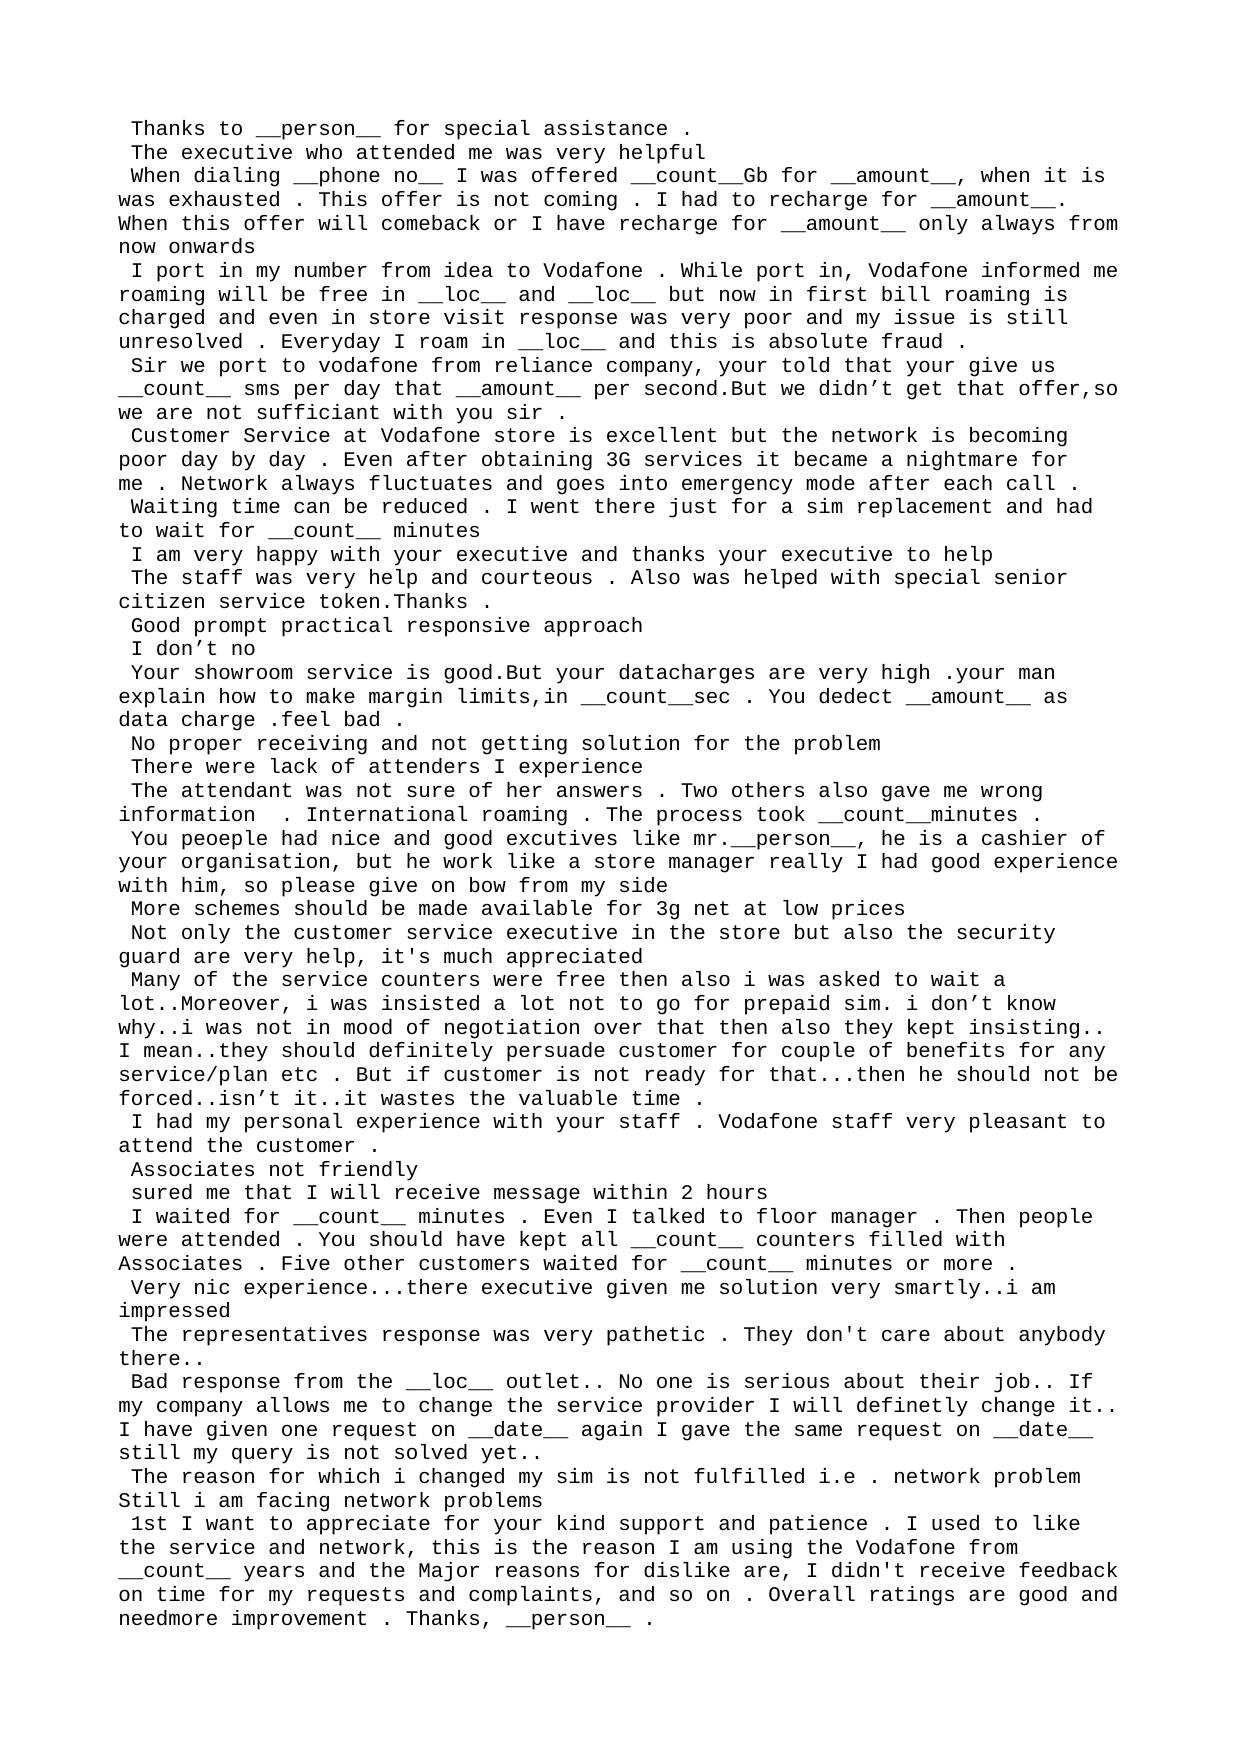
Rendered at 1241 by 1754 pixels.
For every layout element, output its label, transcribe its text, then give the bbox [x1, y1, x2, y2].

text I had my personal experience with your staff . Vodafone staff very pleasant to attend the customer . [118, 1111, 1122, 1158]
text Associates not friendly [118, 1158, 1122, 1182]
text Good prompt practical responsive approach [118, 615, 1122, 638]
text Sir we port to vodafone from reliance company, your told that your give us __count__ sms per day that __amount__ per second.But we didn’t get that offer,so we are not sufficiant with you sir . [118, 354, 1122, 426]
text Very nic experience...there executive given me solution very smartly..i am impressed [118, 1277, 1122, 1324]
text Thanks to __person__ for special assistance . [118, 118, 1122, 142]
text I waited for __count__ minutes . Even I talked to floor manager . Then people were attended . You should have kept all __count__ counters filled with Associates . Five other customers waited for __count__ minutes or more . [118, 1206, 1122, 1277]
text The attendant was not sure of her answers . Two others also gave me wrong information . International roaming . The process took __count__minutes . [118, 780, 1122, 827]
text Not only the customer service executive in the store but also the security guard are very help, it's much appreciated [118, 922, 1122, 969]
text Bad response from the __loc__ outlet.. No one is serious about their job.. If my company allows me to change the service provider I will definetly change it.. I have given one request on __date__ again I gave the same request on __date__ still my query is not solved yet.. [118, 1371, 1122, 1466]
text sured me that I will receive message within 2 hours [118, 1182, 1122, 1206]
text More schemes should be made available for 3g net at low prices [118, 898, 1122, 922]
text I port in my number from idea to Vodafone . While port in, Vodafone informed me roaming will be free in __loc__ and __loc__ but now in first bill roaming is charged and even in store visit response was very poor and my issue is still unresolved . Everyday I roam in __loc__ and this is absolute fraud . [118, 260, 1122, 354]
text I am very happy with your executive and thanks your executive to help [118, 544, 1122, 567]
text 1st I want to appreciate for your kind support and patience . I used to like the service and network, this is the reason I am using the Vodafone from __count__ years and the Major reasons for dislike are, I didn't receive feedback on time for my requests and complaints, and so on . Overall ratings are good and needmore improvement . Thanks, __person__ . [118, 1513, 1122, 1631]
text You peoeple had nice and good excutives like mr.__person__, he is a cashier of your organisation, but he work like a store manager really I had good experience with him, so please give on bow from my side [118, 827, 1122, 898]
text Your showroom service is good.But your datacharges are very high .your man explain how to make margin limits,in __count__sec . You dedect __amount__ as data charge .feel bad . [118, 662, 1122, 733]
text Many of the service counters were free then also i was asked to wait a lot..Moreover, i was insisted a lot not to go for prepaid sim. i don’t know why..i was not in mood of negotiation over that then also they kept insisting.. I mean..they should definitely persuade customer for couple of benefits for any service/plan etc . But if customer is not ready for that...then he should not be forced..isn’t it..it wastes the valuable time . [118, 969, 1122, 1111]
text When dialing __phone no__ I was offered __count__Gb for __amount__, when it is was exhausted . This offer is not coming . I had to recharge for __amount__. When this offer will comeback or I have recharge for __amount__ only always from now onwards [118, 165, 1122, 260]
text No proper receiving and not getting solution for the problem [118, 733, 1122, 757]
text Customer Service at Vodafone store is excellent but the network is becoming poor day by day . Even after obtaining 3G services it became a nightmare for me . Network always fluctuates and goes into emergency mode after each call . [118, 426, 1122, 496]
text Waiting time can be reduced . I went there just for a sim replacement and had to wait for __count__ minutes [118, 496, 1122, 544]
text The representatives response was very pathetic . They don't care about anybody there.. [118, 1324, 1122, 1371]
text The staff was very help and courteous . Also was helped with special senior citizen service token.Thanks . [118, 567, 1122, 615]
text There were lack of attenders I experience [118, 757, 1122, 780]
text The reason for which i changed my sim is not fulfilled i.e . network problem Still i am facing network problems [118, 1466, 1122, 1513]
text I don’t no [118, 638, 1122, 662]
text The executive who attended me was very helpful [118, 142, 1122, 165]
